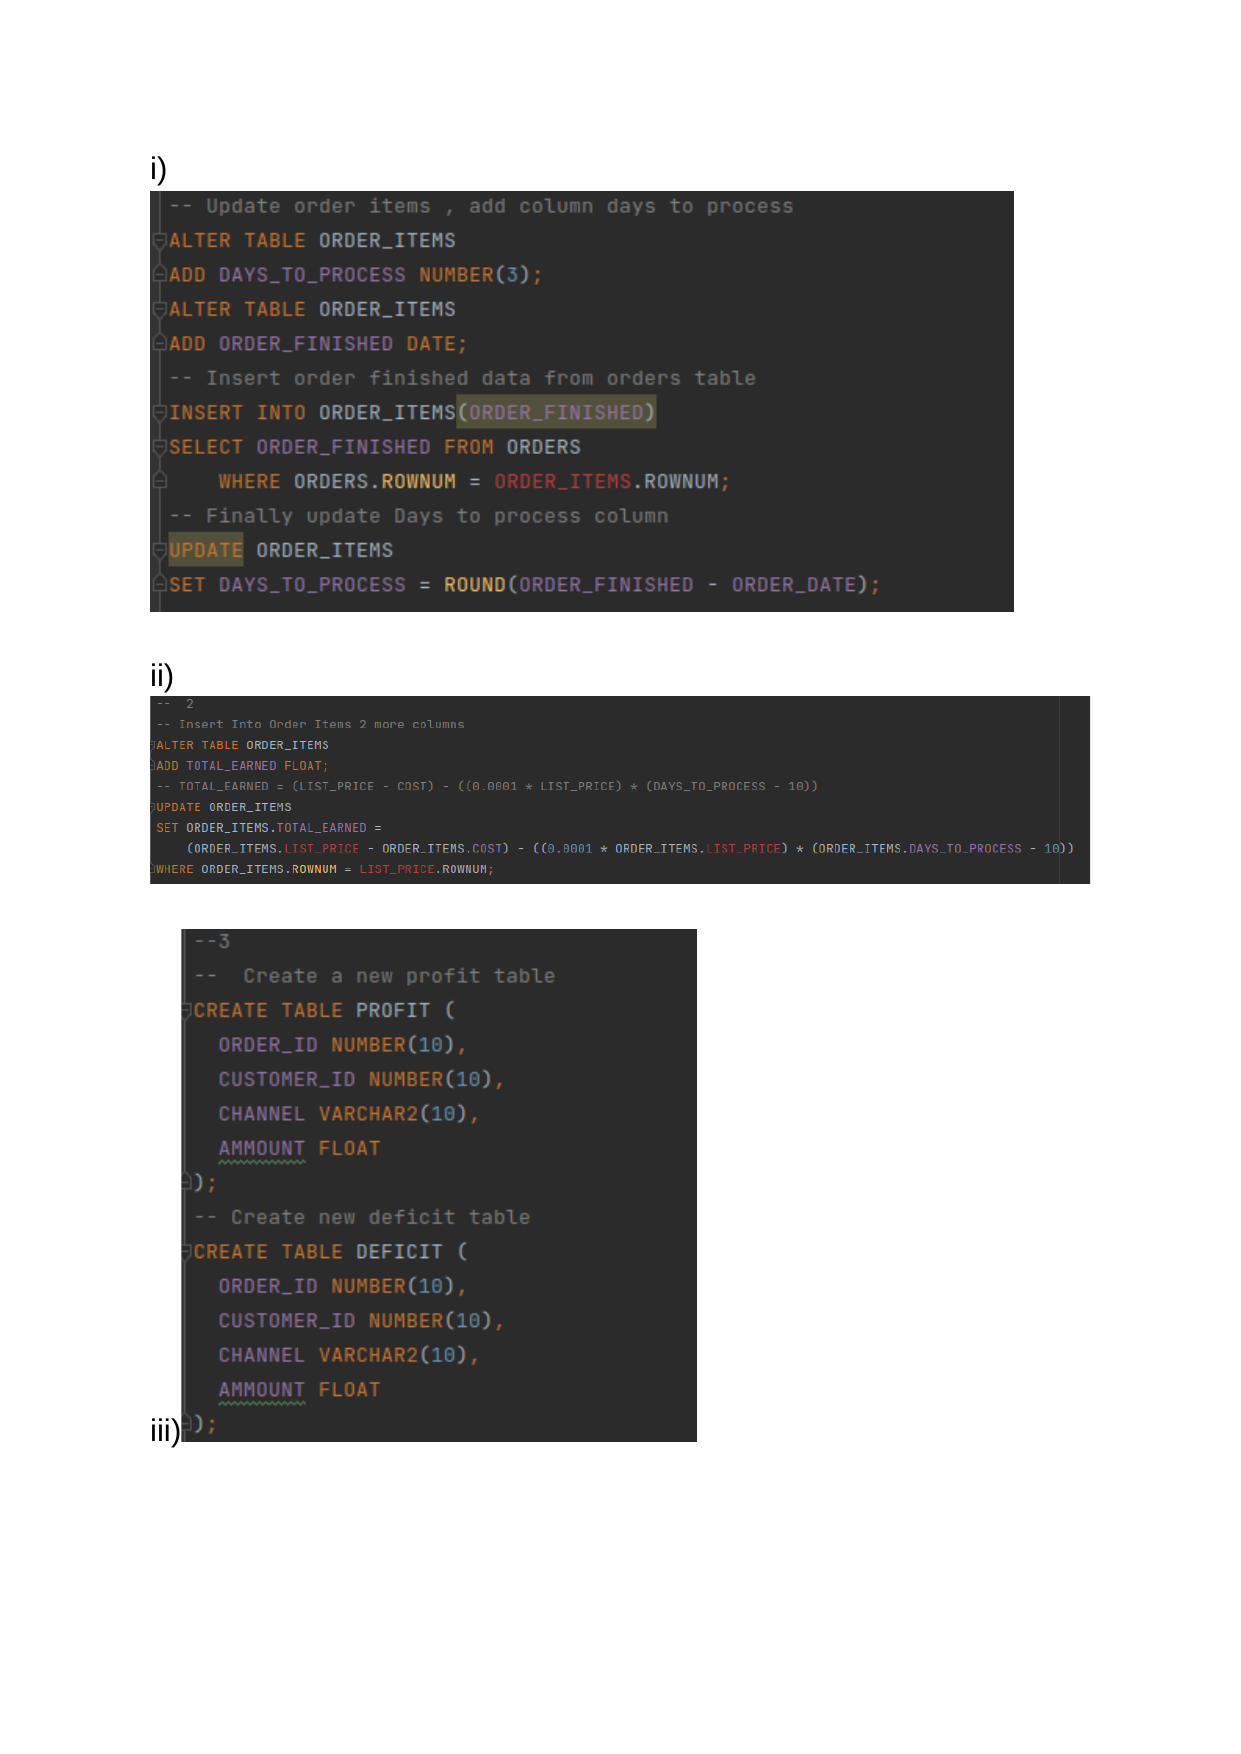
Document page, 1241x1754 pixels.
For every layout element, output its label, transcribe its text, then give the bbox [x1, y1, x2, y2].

picture [150, 191, 1014, 612]
text ii) [150, 657, 1090, 696]
picture [181, 929, 697, 1442]
picture [150, 696, 1091, 884]
text i) [150, 150, 1090, 186]
text iii) [150, 929, 1090, 1448]
